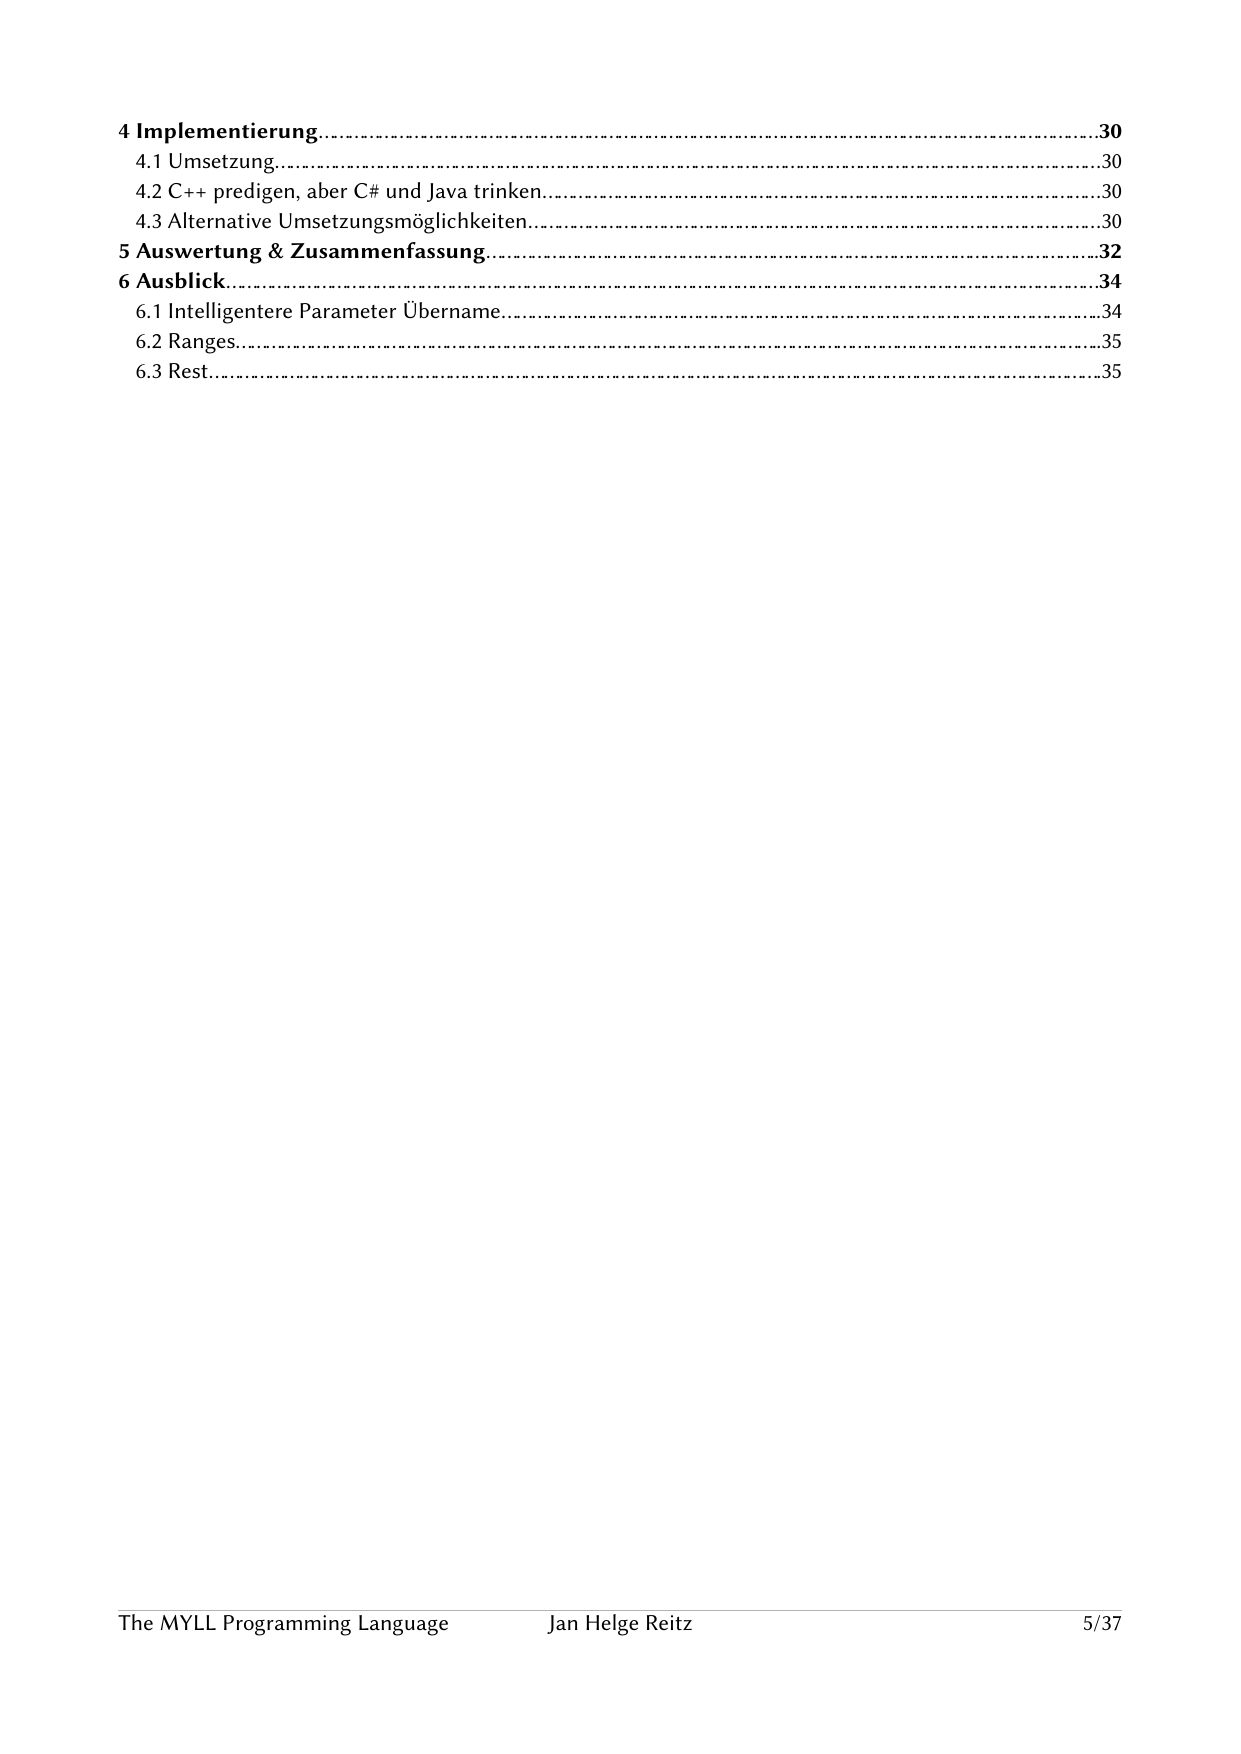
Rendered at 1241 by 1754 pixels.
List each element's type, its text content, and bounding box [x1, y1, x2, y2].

text 6 Ausblick 34 [118, 268, 1122, 294]
text 5 Auswertung & Zusammenfassung 32 [118, 238, 1122, 264]
text 6.1 Intelligentere Parameter Übername 34 [118, 298, 1122, 324]
text 6.2 Ranges 35 [118, 328, 1122, 354]
text 4.3 Alternative Umsetzungsmöglichkeiten 30 [118, 208, 1122, 234]
text 4.2 C++ predigen, aber C# und Java trinken 30 [118, 178, 1122, 204]
text 4.1 Umsetzung 30 [118, 148, 1122, 174]
text 6.3 Rest 35 [118, 358, 1122, 384]
text 4 Implementierung 30 [118, 118, 1122, 144]
